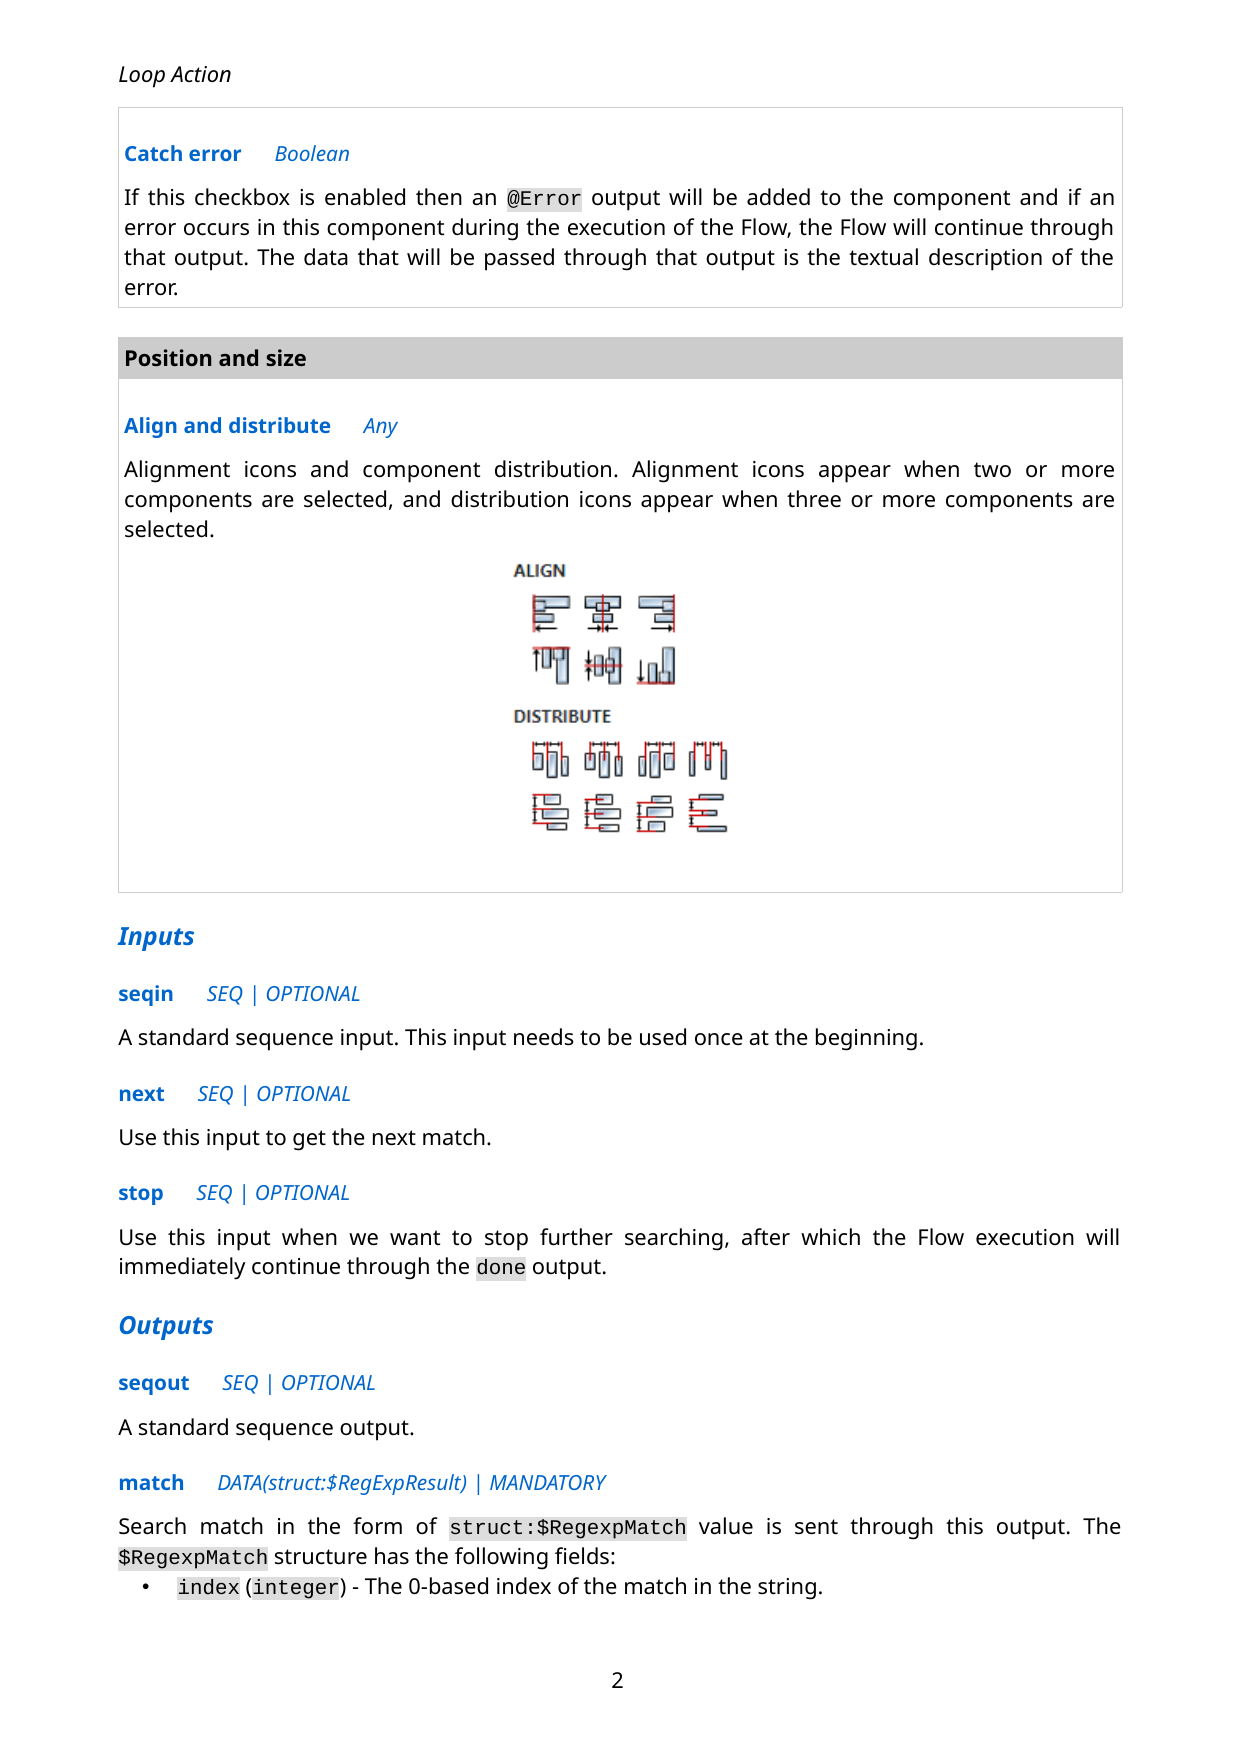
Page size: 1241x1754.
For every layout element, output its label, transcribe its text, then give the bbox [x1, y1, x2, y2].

text Use this input when we want to stop further searching, after which the Flow execution will immediately continue through the done output. [118, 1221, 1122, 1281]
list index (integer) - The 0-based index of the match in the string. [142, 1571, 1110, 1600]
table_header Position and size [119, 338, 1122, 378]
subtitle seqin SEQ | OPTIONAL [118, 979, 1122, 1007]
subtitle Outputs [118, 1308, 1122, 1342]
table_cell Catch error Boolean If this checkbox is enabled then an @Error output will be added to the component and if an error occurs in this component during the execution of the Flow, the Flow will continue through that output. The data that will be passed through that output is the textual description of the error. [119, 108, 1122, 307]
text Search match in the form of struct:$RegexpMatch value is sent through this output. The $RegexpMatch structure has the following fields: [118, 1511, 1122, 1571]
subtitle Inputs [118, 918, 1122, 952]
picture [490, 555, 750, 845]
subtitle seqout SEQ | OPTIONAL [118, 1368, 1122, 1397]
table_cell [119, 845, 1122, 892]
text A standard sequence input. This input needs to be used once at the beginning. [118, 1022, 1122, 1052]
subtitle stop SEQ | OPTIONAL [118, 1178, 1122, 1207]
text A standard sequence output. [118, 1411, 1122, 1441]
subtitle match DATA(struct:$RegExpResult) | MANDATORY [118, 1468, 1122, 1496]
text Use this input to get the next match. [118, 1122, 1122, 1152]
table_cell Align and distribute Any Alignment icons and component distribution. Alignment icons appear when two or more components are selected, and distribution icons appear when three or more components are selected. [119, 379, 1122, 844]
subtitle next SEQ | OPTIONAL [118, 1079, 1122, 1107]
